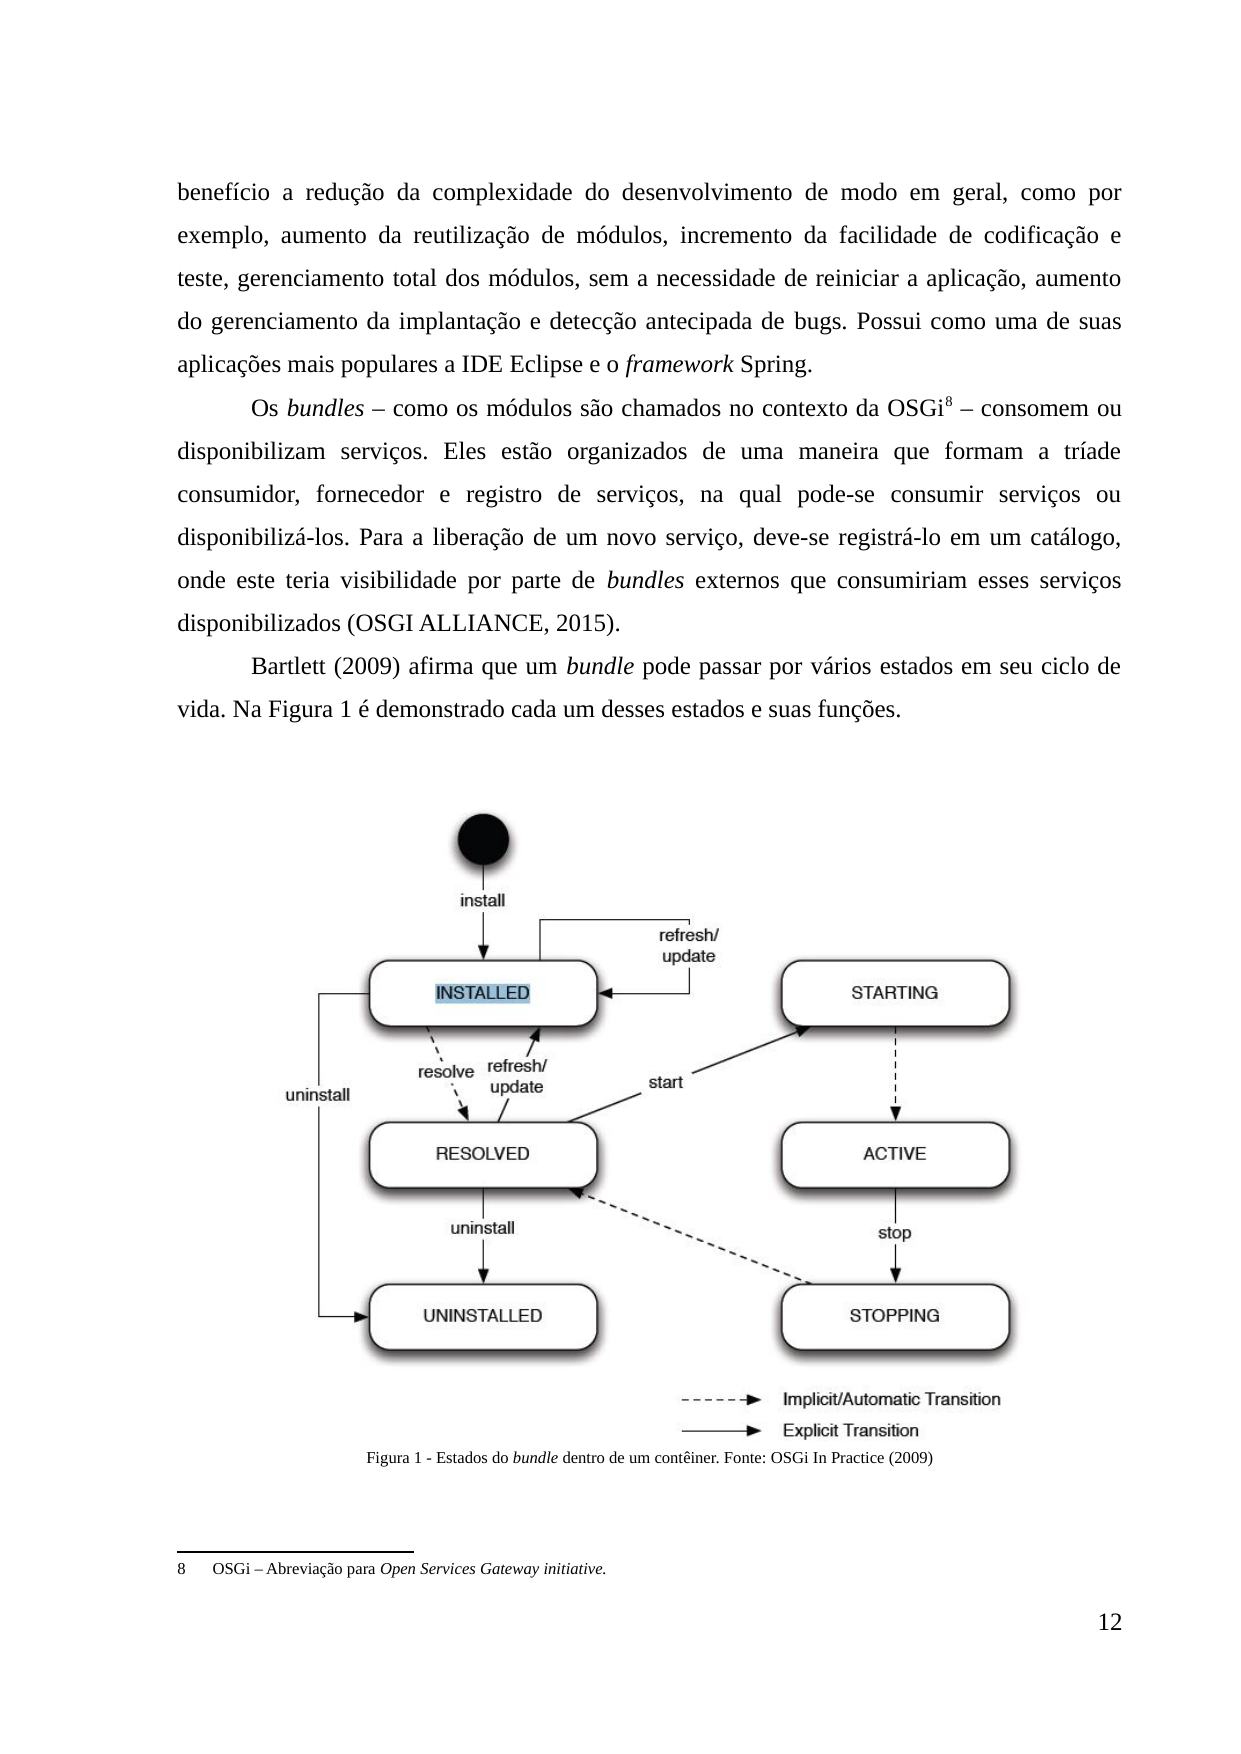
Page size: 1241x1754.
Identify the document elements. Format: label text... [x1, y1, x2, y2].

text benefício a redução da complexidade do desenvolvimento de modo em geral, como por exemplo, aumento da reutilização de módulos, incremento da facilidade de codificação e teste, gerenciamento total dos módulos, sem a necessidade de reiniciar a aplicação, aumento do gerenciamento da implantação e detecção antecipada de bugs. Possui como uma de suas aplicações mais populares a IDE Eclipse e o framework Spring. [177, 177, 1122, 378]
text Figura 1 - Estados do bundle dentro de um contêiner. Fonte: OSGi In Practice (2009) [251, 1448, 1048, 1467]
picture [250, 793, 1049, 1448]
text Os bundles – como os módulos são chamados no contexto da OSGi – consomem ou disponibilizam serviços. Eles estão organizados de uma maneira que formam a tríade consumidor, fornecedor e registro de serviços, na qual pode-se consumir serviços ou disponibilizá-los. Para a liberação de um novo serviço, deve-se registrá-lo em um catálogo, onde este teria visibilidade por parte de bundles externos que consumiriam esses serviços disponibilizados (OSGI ALLIANCE, 2015). [177, 393, 1122, 637]
text Bartlett (2009) afirma que um bundle pode passar por vários estados em seu ciclo de vida. Na Figura 1 é demonstrado cada um desses estados e suas funções. [177, 651, 1122, 723]
text OSGi – Abreviação para Open Services Gateway initiative. [177, 1558, 1122, 1578]
